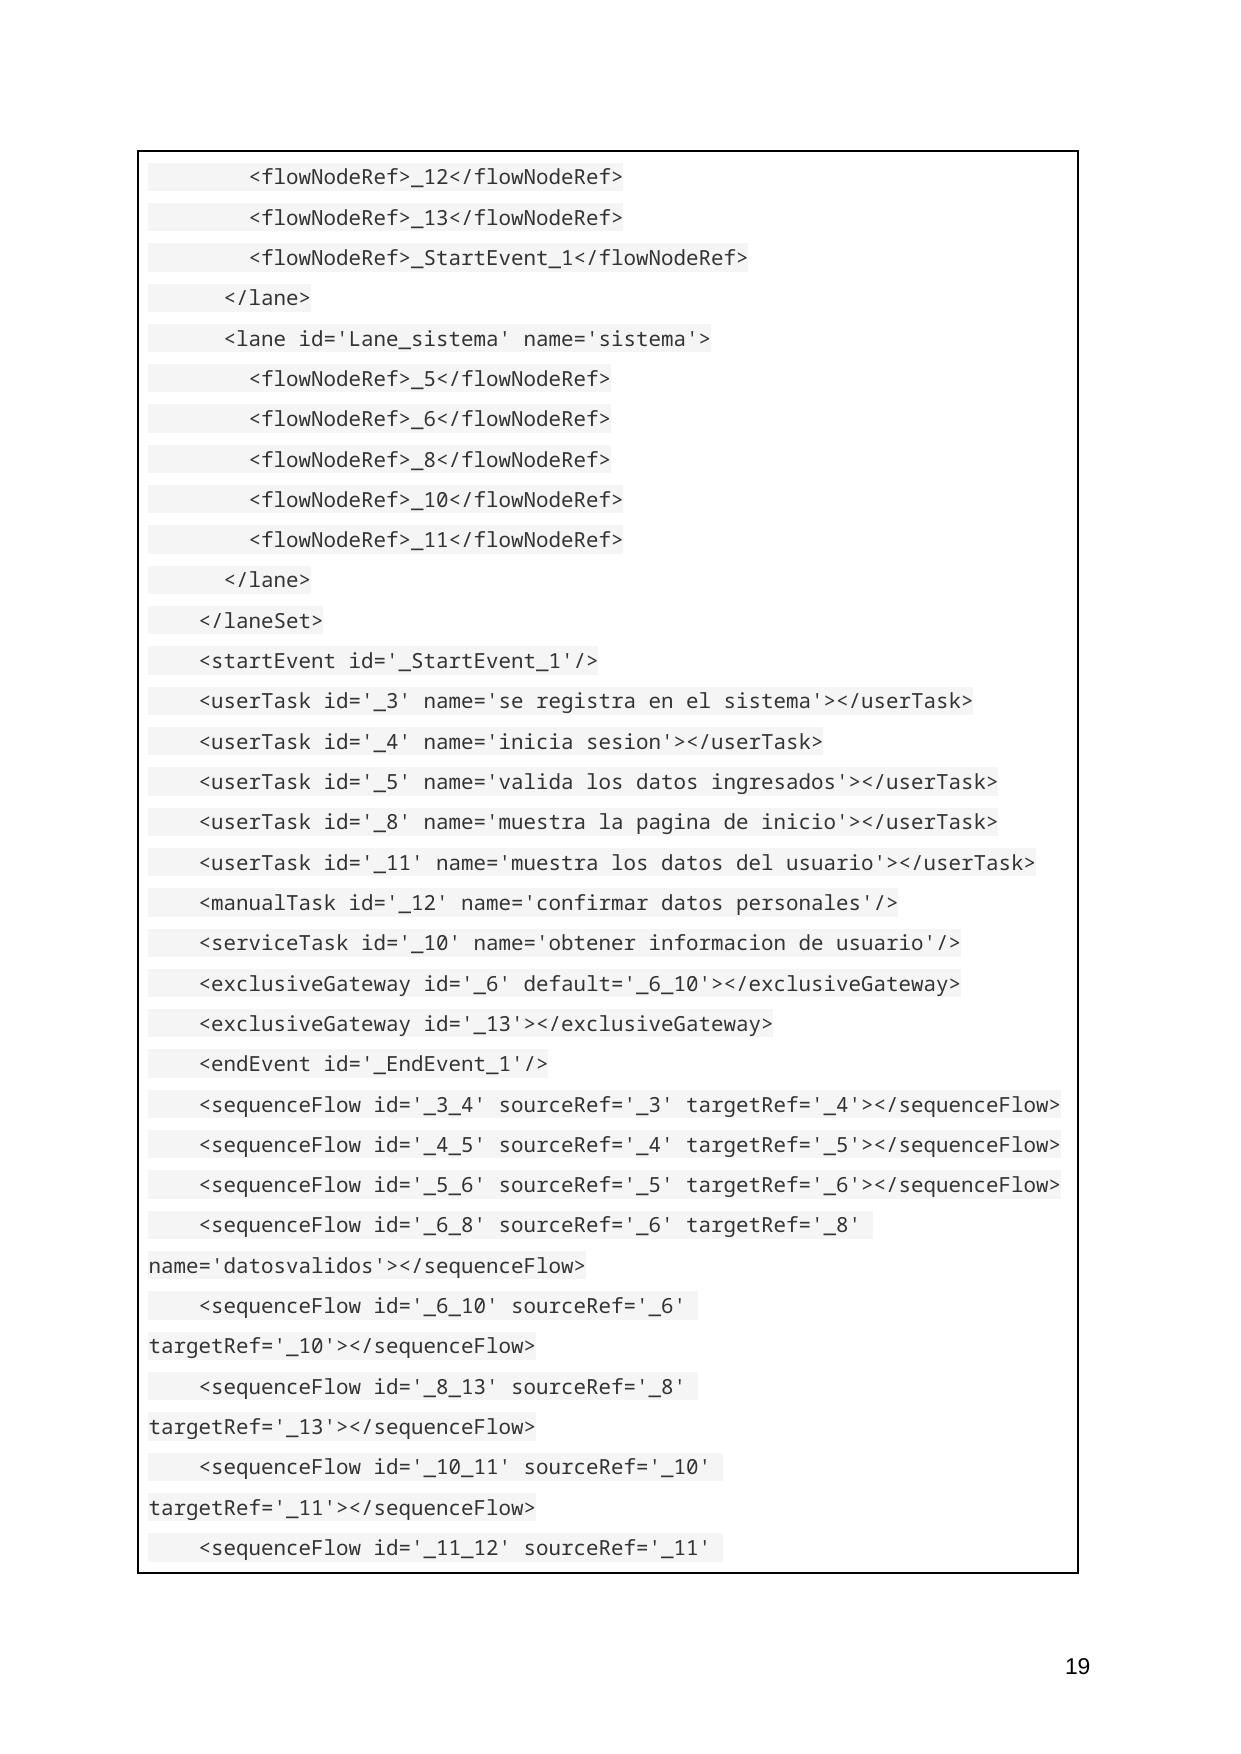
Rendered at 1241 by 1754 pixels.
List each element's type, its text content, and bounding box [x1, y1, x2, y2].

table_header <flowNodeRef>_12</flowNodeRef> <flowNodeRef>_13</flowNodeRef> <flowNodeRef>_StartEvent_1</flowNodeRef> </lane> <lane id='Lane_sistema' name='sistema'> <flowNodeRef>_5</flowNodeRef> <flowNodeRef>_6</flowNodeRef> <flowNodeRef>_8</flowNodeRef> <flowNodeRef>_10</flowNodeRef> <flowNodeRef>_11</flowNodeRef> </lane> </laneSet> <startEvent id='_StartEvent_1'/> <userTask id='_3' name='se registra en el sistema'></userTask> <userTask id='_4' name='inicia sesion'></userTask> <userTask id='_5' name='valida los datos ingresados'></userTask> <userTask id='_8' name='muestra la pagina de inicio'></userTask> <userTask id='_11' name='muestra los datos del usuario'></userTask> <manualTask id='_12' name='confirmar datos personales'/> <serviceTask id='_10' name='obtener informacion de usuario'/> <exclusiveGateway id='_6' default='_6_10'></exclusiveGateway> <exclusiveGateway id='_13'></exclusiveGateway> <endEvent id='_EndEvent_1'/> <sequenceFlow id='_3_4' sourceRef='_3' targetRef='_4'></sequenceFlow> <sequenceFlow id='_4_5' sourceRef='_4' targetRef='_5'></sequenceFlow> <sequenceFlow id='_5_6' sourceRef='_5' targetRef='_6'></sequenceFlow> <sequenceFlow id='_6_8' sourceRef='_6' targetRef='_8' name='datosvalidos'></sequenceFlow> <sequenceFlow id='_6_10' sourceRef='_6' targetRef='_10'></sequenceFlow> <sequenceFlow id='_8_13' sourceRef='_8' targetRef='_13'></sequenceFlow> <sequenceFlow id='_10_11' sourceRef='_10' targetRef='_11'></sequenceFlow> <sequenceFlow id='_11_12' sourceRef='_11' [139, 152, 1077, 1572]
